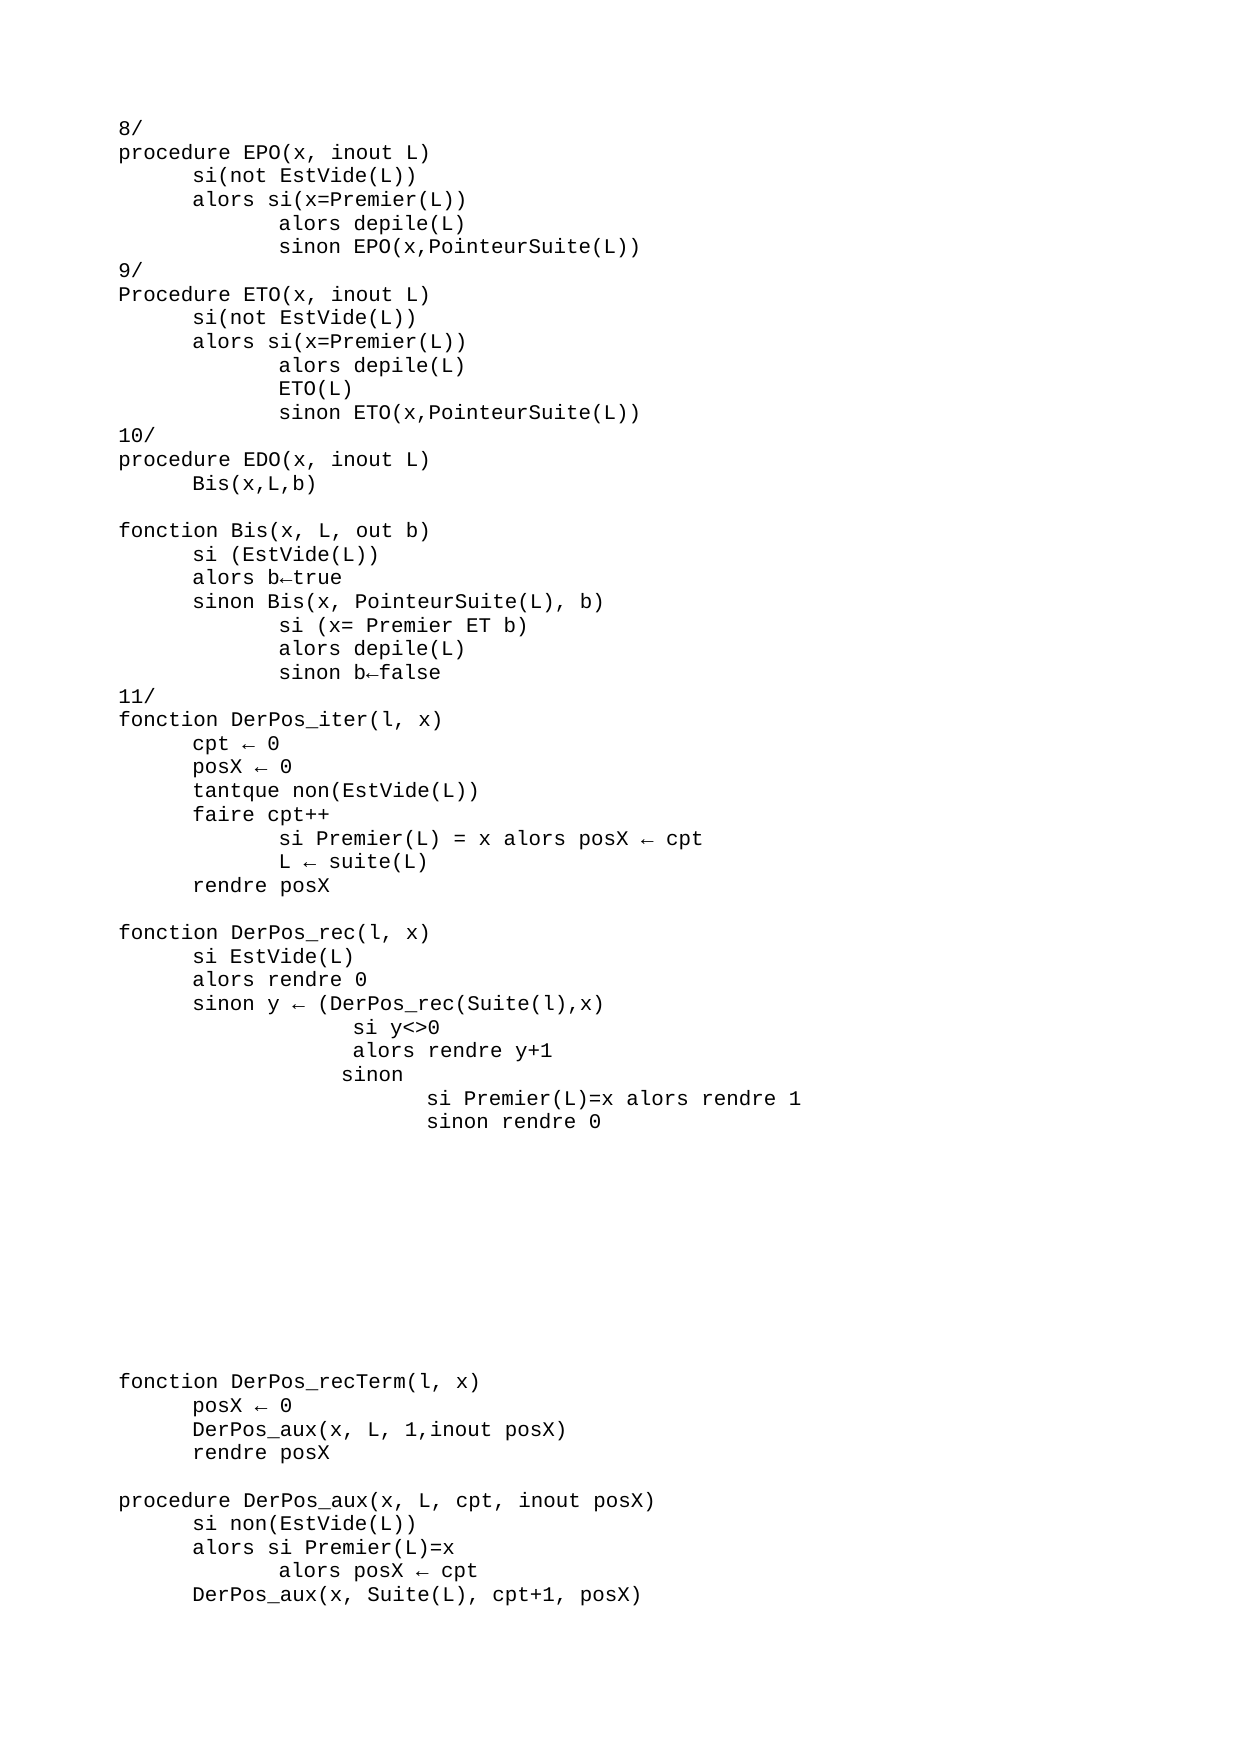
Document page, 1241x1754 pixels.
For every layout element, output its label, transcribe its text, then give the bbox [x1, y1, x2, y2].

text sinon EPO(x,PointeurSuite(L)) [118, 236, 1122, 260]
text si (x= Premier ET b) [118, 615, 1122, 638]
text alors depile(L) [118, 638, 1122, 662]
text 11/ [118, 686, 1122, 709]
text procedure EPO(x, inout L) [118, 142, 1122, 165]
text fonction DerPos_iter(l, x) [118, 709, 1122, 733]
text si(not EstVide(L)) [118, 307, 1122, 331]
text ETO(L) [118, 378, 1122, 402]
text alors rendre y+1 [118, 1040, 1122, 1064]
text si (EstVide(L)) [118, 544, 1122, 567]
text si y<>0 [118, 1017, 1122, 1040]
text si non(EstVide(L)) [118, 1513, 1122, 1537]
text posX ← 0 [118, 1395, 1122, 1419]
text rendre posX [118, 875, 1122, 898]
text sinon [118, 1064, 1122, 1088]
text cpt ← 0 [118, 733, 1122, 757]
text fonction DerPos_rec(l, x) [118, 922, 1122, 946]
text sinon y ← (DerPos_rec(Suite(l),x) [118, 993, 1122, 1017]
text DerPos_aux(x, Suite(L), cpt+1, posX) [118, 1584, 1122, 1608]
text fonction Bis(x, L, out b) [118, 520, 1122, 544]
text 10/ [118, 426, 1122, 449]
text 9/ [118, 260, 1122, 284]
text rendre posX [118, 1442, 1122, 1466]
text tantque non(EstVide(L)) [118, 780, 1122, 804]
text alors rendre 0 [118, 969, 1122, 993]
text sinon rendre 0 [118, 1111, 1122, 1135]
text Procedure ETO(x, inout L) [118, 284, 1122, 307]
text alors b←true [118, 567, 1122, 591]
text alors si Premier(L)=x [118, 1537, 1122, 1561]
text posX ← 0 [118, 757, 1122, 780]
text alors si(x=Premier(L)) [118, 189, 1122, 213]
text alors si(x=Premier(L)) [118, 331, 1122, 354]
text 8/ [118, 118, 1122, 142]
text sinon b←false [118, 662, 1122, 686]
text DerPos_aux(x, L, 1,inout posX) [118, 1419, 1122, 1442]
text fonction DerPos_recTerm(l, x) [118, 1371, 1122, 1395]
text si EstVide(L) [118, 946, 1122, 969]
text alors posX ← cpt [118, 1561, 1122, 1584]
text L ← suite(L) [118, 851, 1122, 875]
text si Premier(L)=x alors rendre 1 [118, 1088, 1122, 1111]
text procedure DerPos_aux(x, L, cpt, inout posX) [118, 1489, 1122, 1513]
text sinon Bis(x, PointeurSuite(L), b) [118, 591, 1122, 615]
text Bis(x,L,b) [118, 473, 1122, 496]
text sinon ETO(x,PointeurSuite(L)) [118, 402, 1122, 426]
text si Premier(L) = x alors posX ← cpt [118, 827, 1122, 851]
text alors depile(L) [118, 354, 1122, 378]
text alors depile(L) [118, 213, 1122, 236]
text faire cpt++ [118, 804, 1122, 827]
text procedure EDO(x, inout L) [118, 449, 1122, 473]
text si(not EstVide(L)) [118, 165, 1122, 189]
